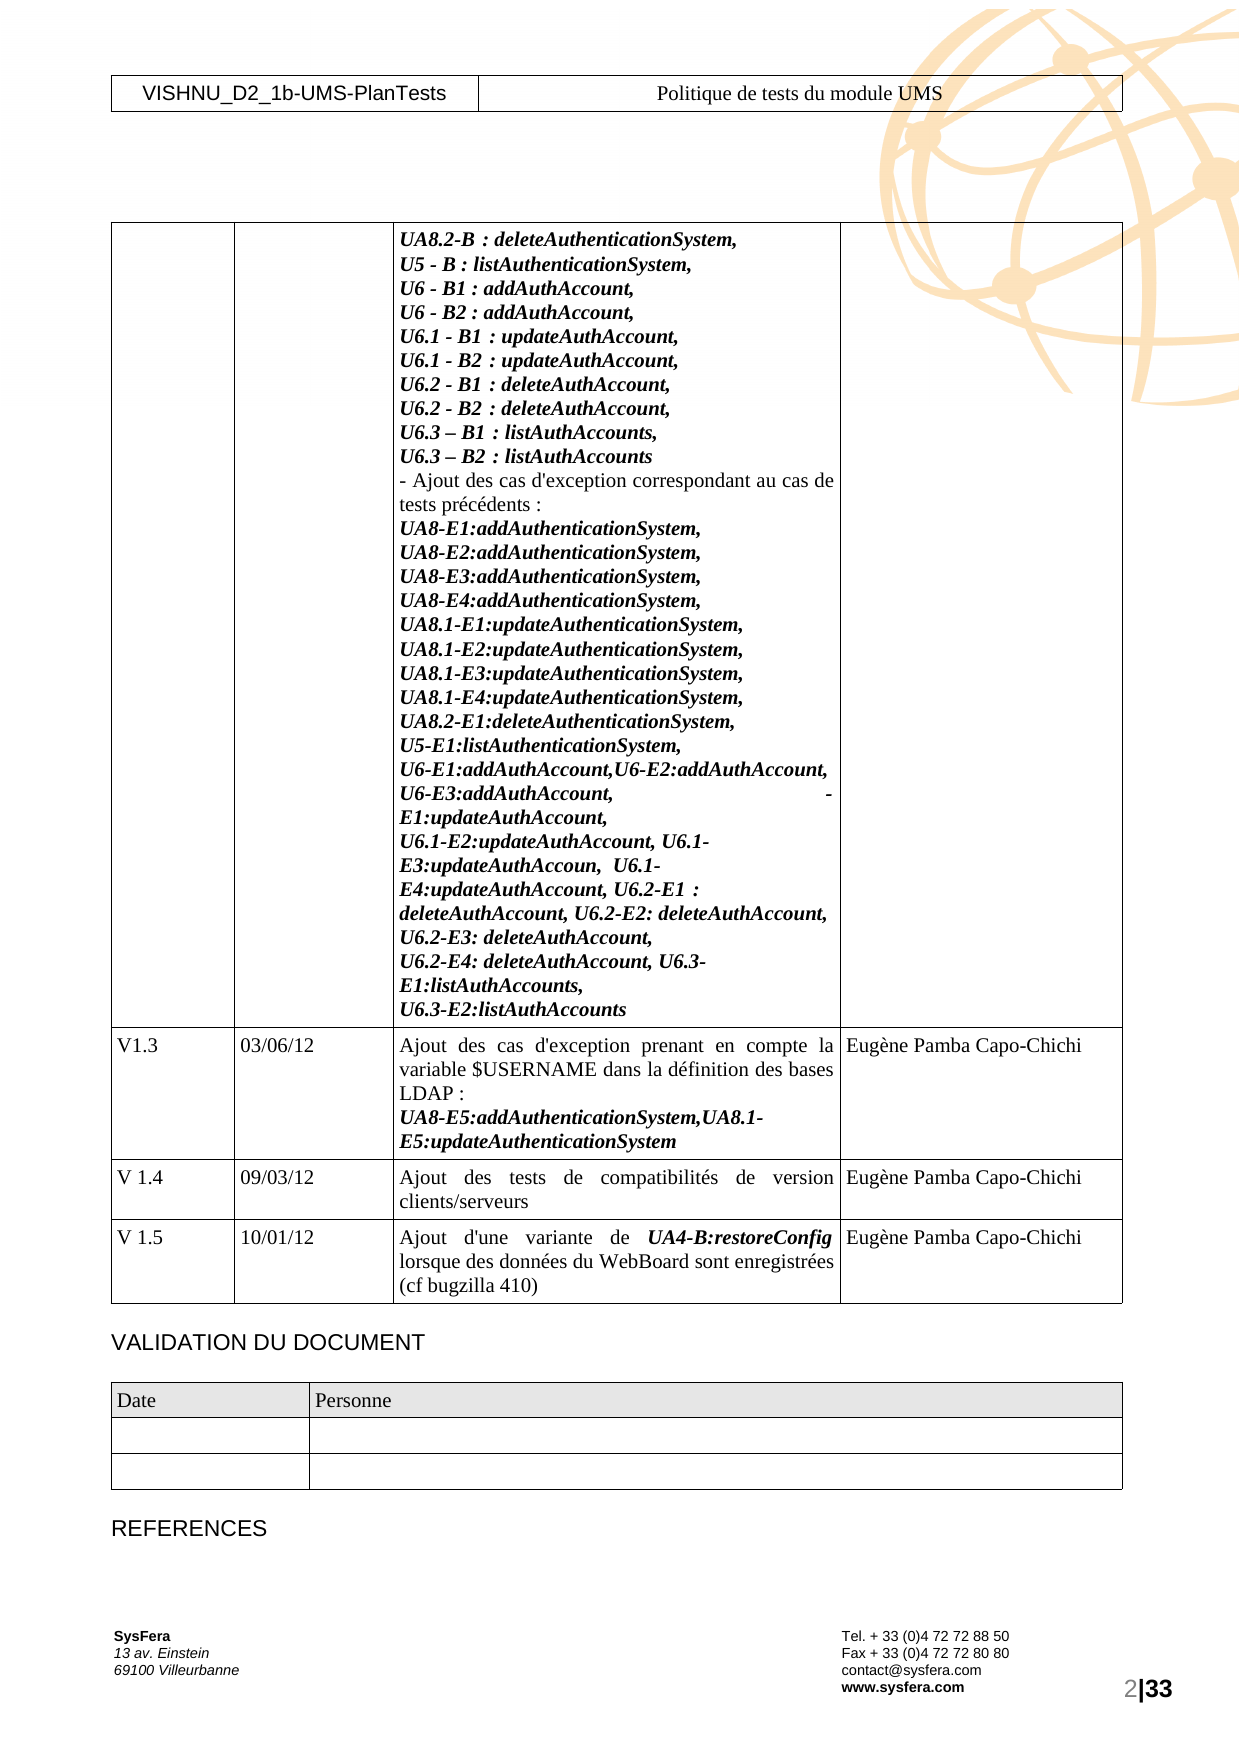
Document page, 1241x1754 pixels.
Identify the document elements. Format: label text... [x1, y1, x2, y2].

table_cell [112, 1418, 309, 1453]
table_cell [310, 1418, 1122, 1453]
table_cell [310, 1454, 1122, 1488]
table_cell [112, 407, 234, 1027]
table_cell 01/10/12 [235, 1220, 393, 1302]
picture [235, 223, 393, 406]
picture [1, 9, 1239, 406]
table_cell V1.3 [112, 1028, 234, 1159]
table_cell [841, 407, 1122, 1027]
table_header Personne [310, 1383, 1122, 1417]
table_cell Eugène Pamba Capo-Chichi [841, 1160, 1122, 1219]
table_cell [112, 1454, 309, 1488]
table_cell Eugène Pamba Capo-Chichi [841, 1028, 1122, 1159]
table_cell Ajout des cas d'exception prenant en compte la variable $USERNAME dans la définition des bases LDAP : UA8-E5:addAuthenticationSystem,UA8.1-E5:updateAuthenticationSystem [394, 1028, 840, 1159]
table_cell Ajout des tests de compatibilités de version clients/serveurs [394, 1160, 840, 1219]
table_cell V 1.5 [112, 1220, 234, 1302]
table_cell Eugène Pamba Capo-Chichi [841, 1220, 1122, 1302]
table_header Date [112, 1383, 309, 1417]
picture [112, 223, 234, 406]
table_cell Ajout du support LDAP dans VISHNU : - modification des cas de tests : U1.1-B2:connect , U1.5-B2:reconnect - Ajout des cas de tests : U1.1-E8:connect, U1.5-E8:reconnect, UA8-B : addAuthenticationSystem, UA8.1-B : updateAuthenticationSystem, UA8.2-B : deleteAuthenticationSystem, U5 - B : listAuthenticationSystem, U6 - B1 : addAuthAccount, U6 - B2 : addAuthAccount, U6.1 - B1 : updateAuthAccount, U6.1 - B2 : updateAuthAccount, U6.2 - B1 : deleteAuthAccount, U6.2 - B2 : deleteAuthAccount, U6.3 – B1 : listAuthAccounts, U6.3 – B2 : listAuthAccounts - Ajout des cas d'exception correspondant au cas de tests précédents : UA8-E1:addAuthenticationSystem, UA8-E2:addAuthenticationSystem, UA8-E3:addAuthenticationSystem, UA8-E4:addAuthenticationSystem, UA8.1-E1:updateAuthenticationSystem, UA8.1-E2:updateAuthenticationSystem, UA8.1-E3:updateAuthenticationSystem, UA8.1-E4:updateAuthenticationSystem, UA8.2-E1:deleteAuthenticationSystem, U5-E1:listAuthenticationSystem, U6-E1:addAuthAccount,U6-E2:addAuthAccount, U6-E3:addAuthAccount, -E1:updateAuthAccount, U6.1-E2:updateAuthAccount, U6.1-E3:updateAuthAccoun, U6.1-E4:updateAuthAccount, U6.2-E1 : deleteAuthAccount, U6.2-E2: deleteAuthAccount, U6.2-E3: deleteAuthAccount, U6.2-E4: deleteAuthAccount, U6.3-E1:listAuthAccounts, U6.3-E2:listAuthAccounts [394, 407, 840, 1027]
picture [841, 223, 1122, 406]
text REFERENCES [111, 1515, 1122, 1541]
table_cell 03/09/12 [235, 1160, 393, 1219]
table_cell 06/03/12 [235, 1028, 393, 1159]
table_cell V 1.4 [112, 1160, 234, 1219]
table_cell [235, 407, 393, 1027]
text VALIDATION DU DOCUMENT [111, 1329, 1122, 1355]
picture [394, 223, 840, 406]
table_cell Ajout d'une variante de UA4-B:restoreConfig lorsque des données du WebBoard sont enregistrées (cf bugzilla 410) [394, 1220, 840, 1302]
